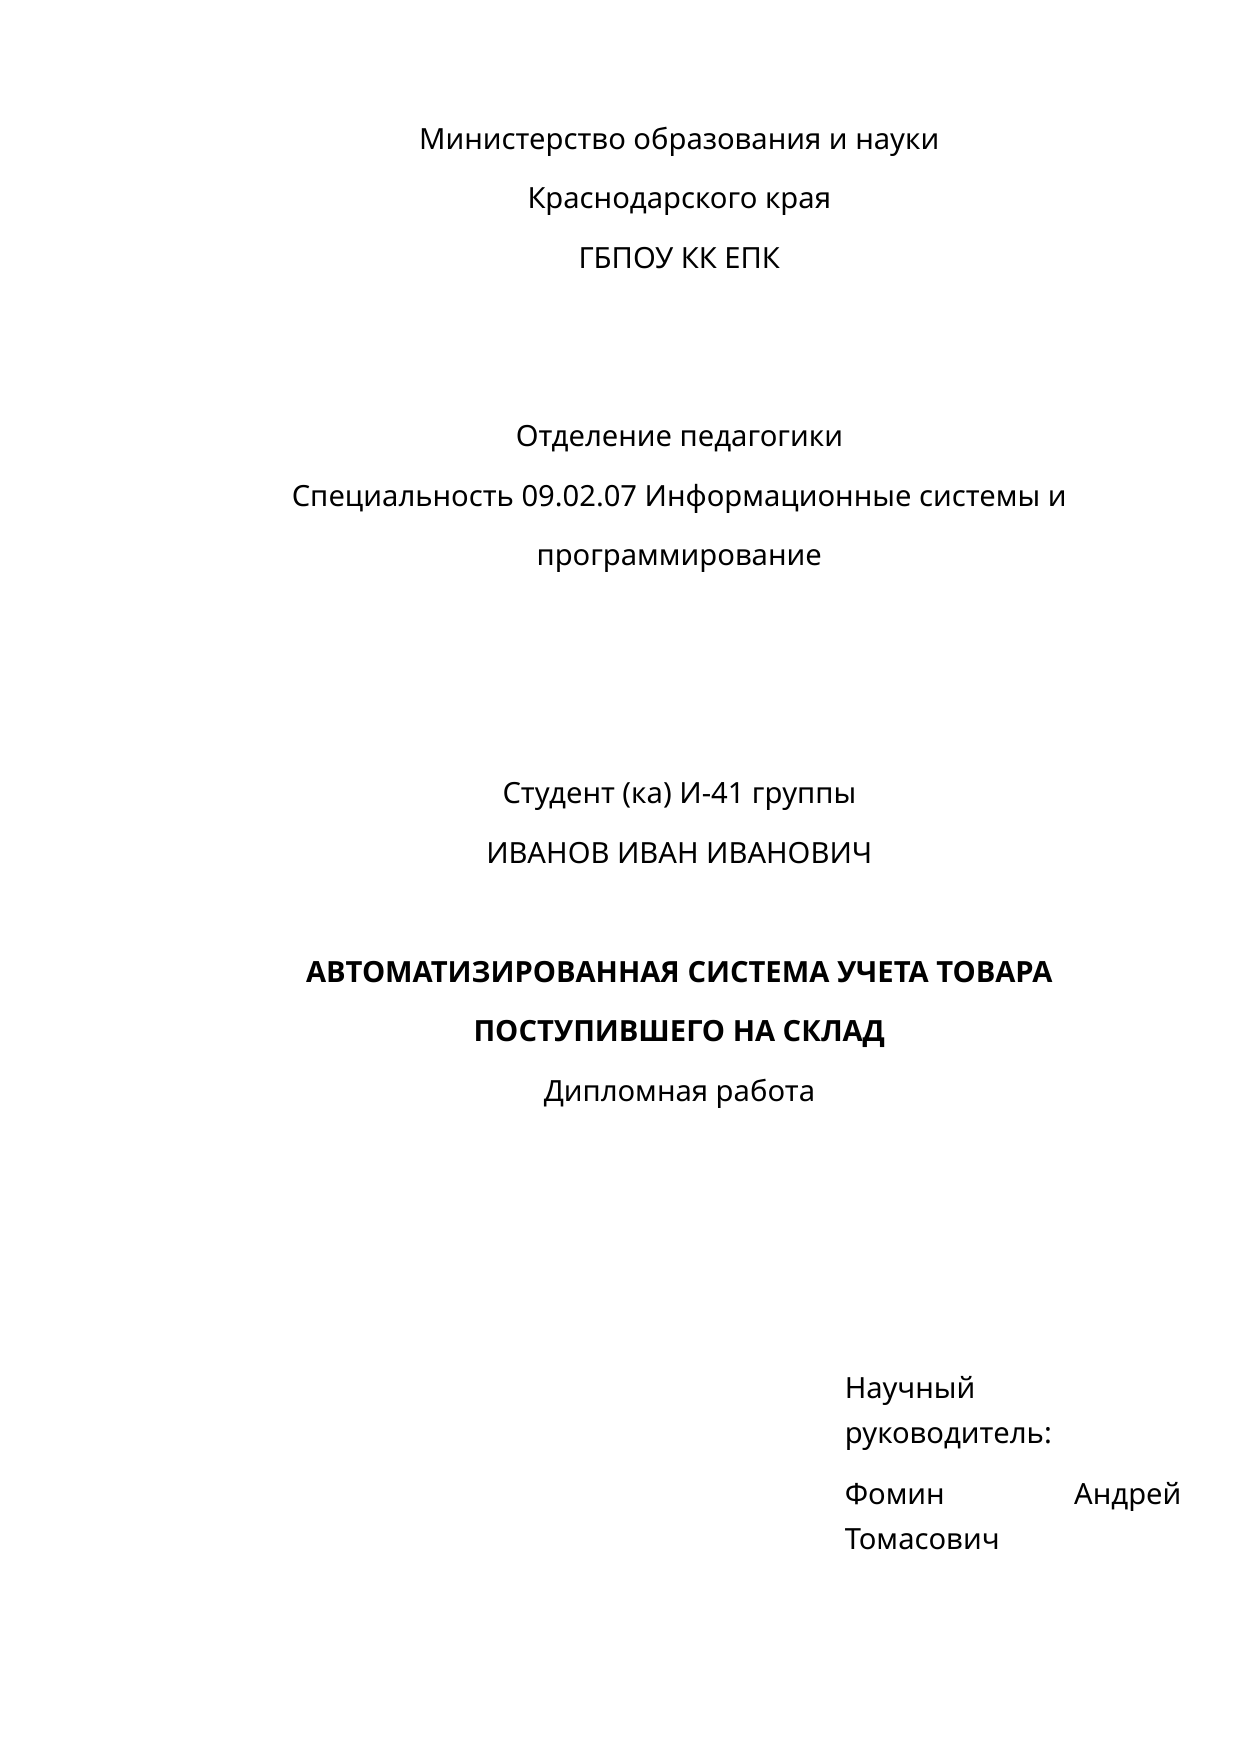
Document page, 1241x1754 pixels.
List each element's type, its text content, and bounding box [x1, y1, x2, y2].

text Отделение педагогики [177, 416, 1181, 455]
text Фомин Андрей Томасович [844, 1473, 1181, 1558]
text Министерство образования и науки [177, 118, 1181, 158]
text Студент (ка) И-41 группы [177, 772, 1181, 812]
text ГБПОУ КК ЕПК [177, 237, 1181, 277]
text ИВАНОВ ИВАН ИВАНОВИЧ [177, 832, 1181, 872]
text Дипломная работа [177, 1070, 1181, 1109]
text Краснодарского края [177, 178, 1181, 217]
text Научный руководитель: [844, 1367, 1181, 1452]
text Специальность 09.02.07 Информационные системы и программирование [177, 475, 1181, 574]
text АВТОМАТИЗИРОВАННАЯ СИСТЕМА УЧЕТА ТОВАРА ПОСТУПИВШЕГО НА СКЛАД [177, 951, 1181, 1050]
